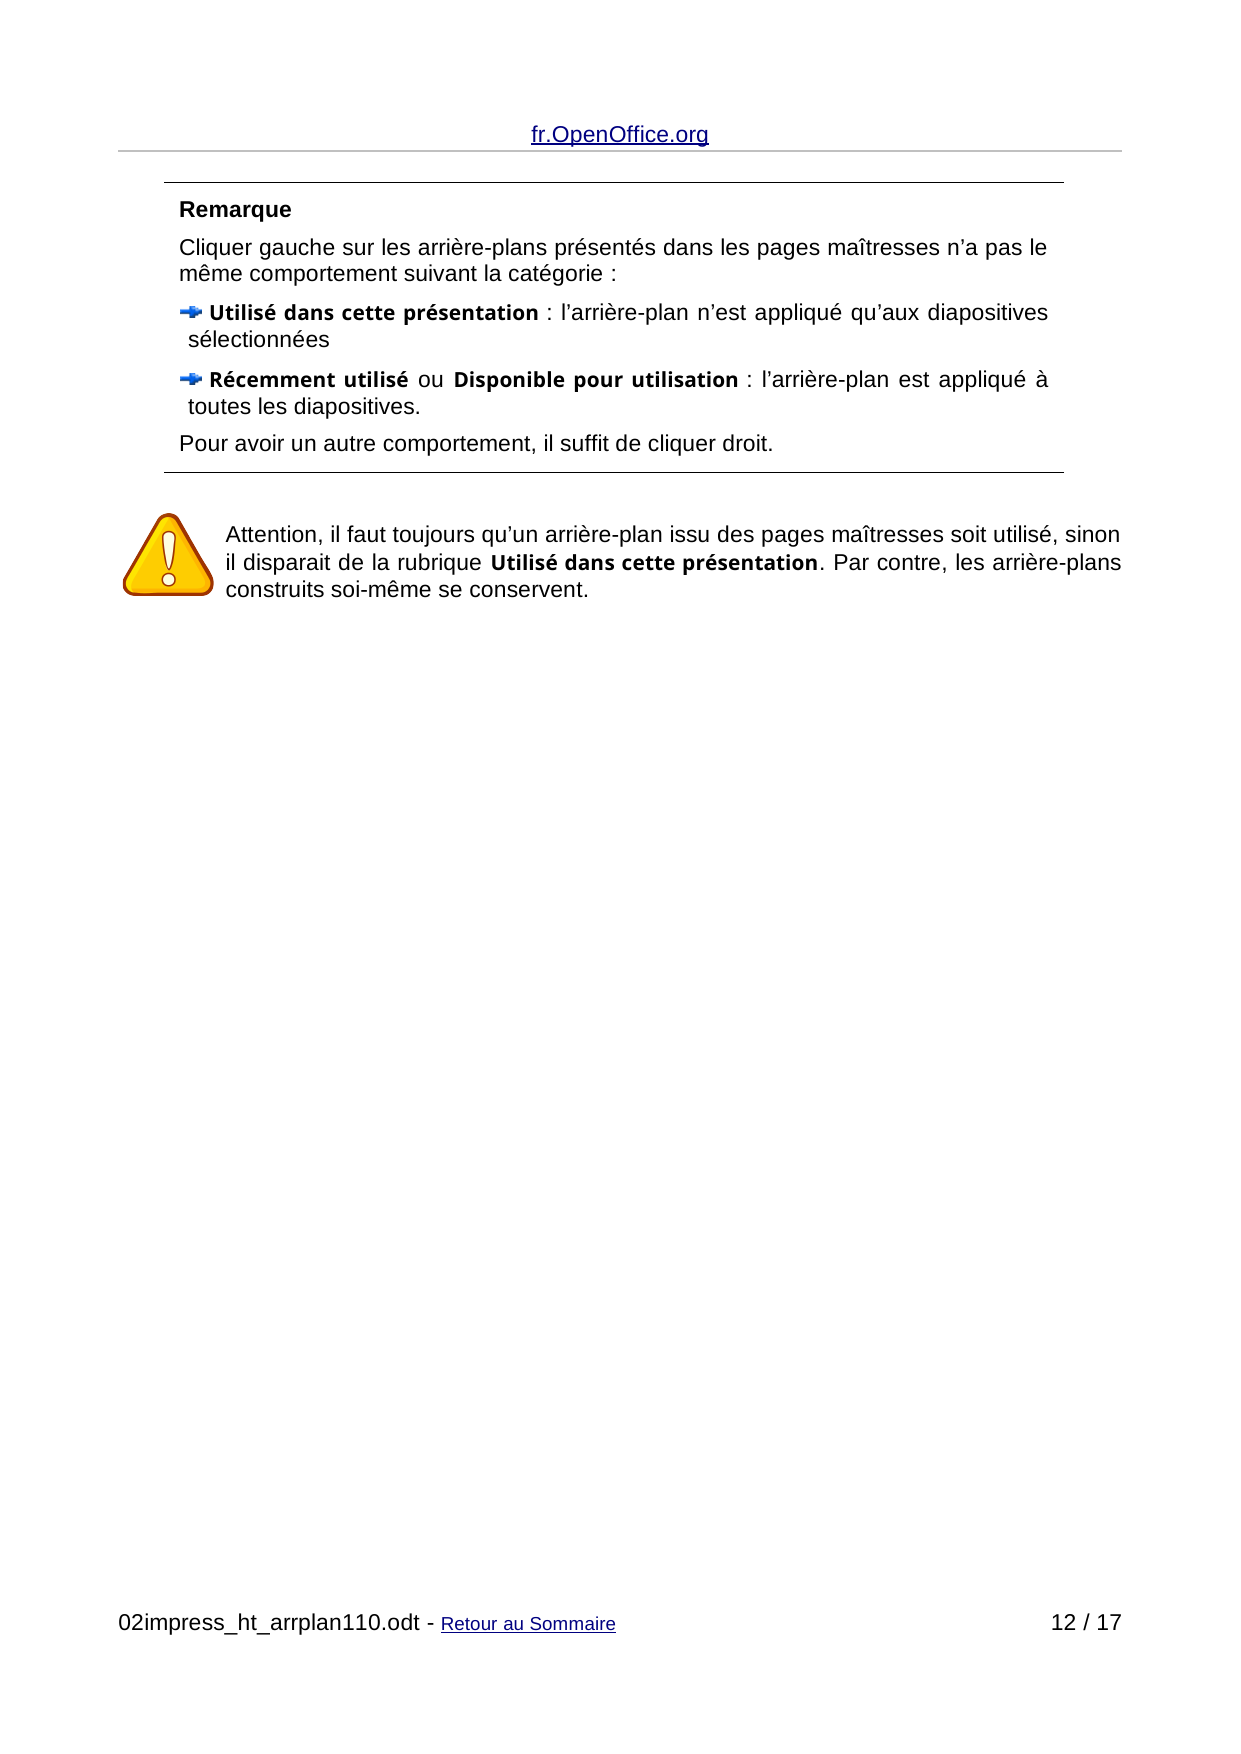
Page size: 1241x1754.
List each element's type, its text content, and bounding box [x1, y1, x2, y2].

list Utilisé dans cette présentation : l’arrière-plan n’est appliqué qu’aux diapositives sélectionnées [164, 283, 1064, 349]
text Cliquer gauche sur les arrière-plans présentés dans les pages maîtresses n’a pas le même comportement suivant la catégorie : [164, 219, 1064, 283]
list Récemment utilisé ou Disponible pour utilisation : l’arrière-plan est appliqué à toutes les diapositives. [164, 349, 1064, 416]
picture [180, 373, 202, 385]
text Attention, il faut toujours qu’un arrière-plan issu des pages maîtresses soit utilisé, sinon il disparait de la rubrique Utilisé dans cette présentation. Par contre, les arrière-plans construits soi-même se conservent. [118, 521, 1122, 602]
picture [122, 513, 214, 596]
picture [180, 306, 202, 318]
text Pour avoir un autre comportement, il suffit de cliquer droit. [164, 416, 1064, 472]
text Remarque [164, 183, 1064, 219]
